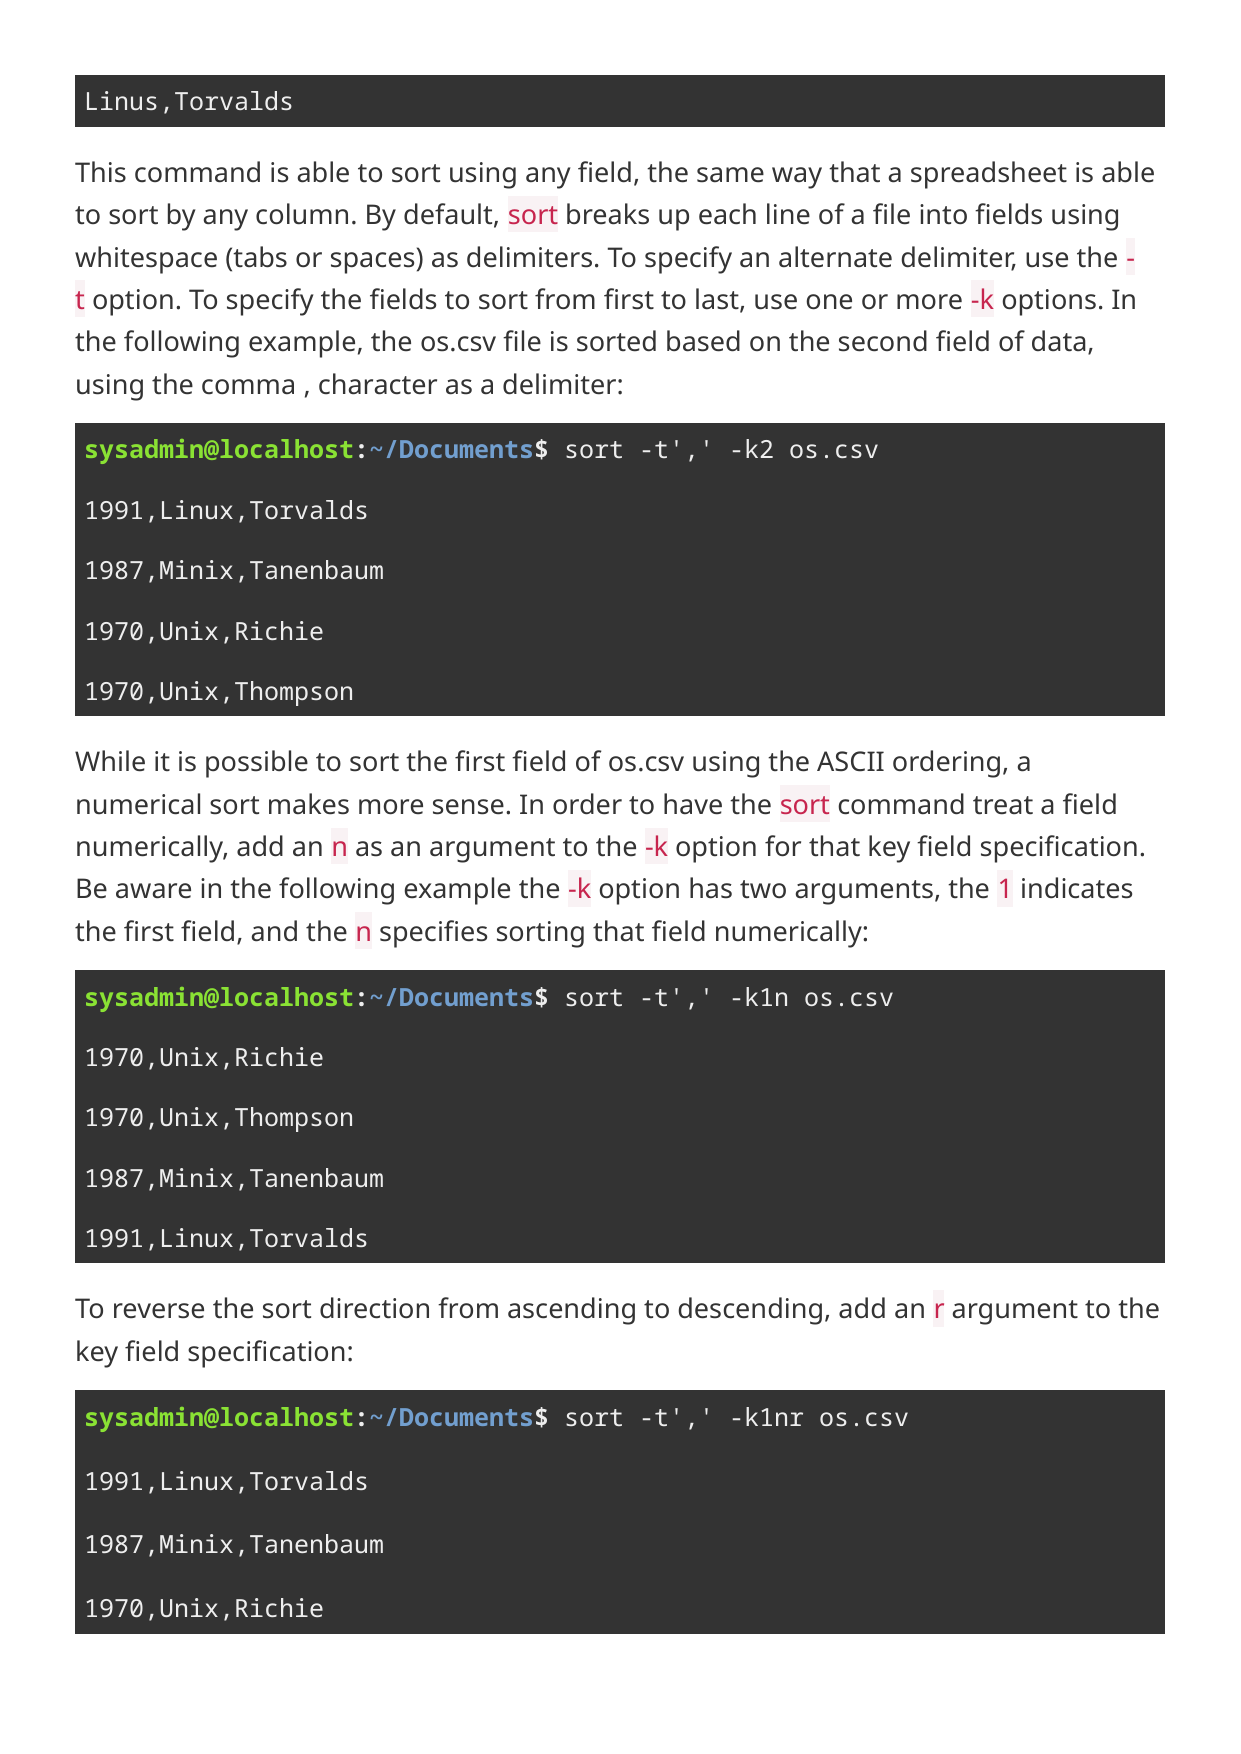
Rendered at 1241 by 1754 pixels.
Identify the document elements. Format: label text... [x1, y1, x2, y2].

text 1991,Linux,Torvalds [75, 483, 1165, 527]
text 1970,Unix,Richie [75, 604, 1165, 647]
text sysadmin@localhost:~/Documents$ sort -t',' -k2 os.csv [75, 423, 1165, 466]
text This command is able to sort using any field, the same way that a spreadsheet is able to sort by any column. By default, sort breaks up each line of a file into fields using whitespace (tabs or spaces) as delimiters. To specify an alternate delimiter, use the -t option. To specify the fields to sort from first to last, use one or more -k options. In the following example, the os.csv file is sorted based on the second field of data, using the comma , character as a delimiter: [75, 153, 1165, 402]
text 1970,Unix,Thompson [75, 1091, 1165, 1134]
text Linus,Torvalds [75, 75, 1165, 127]
text 1987,Minix,Tanenbaum [75, 1151, 1165, 1194]
text sysadmin@localhost:~/Documents$ sort -t',' -k1nr os.csv [75, 1390, 1165, 1433]
text 1970,Unix,Richie [75, 1582, 1165, 1634]
text sysadmin@localhost:~/Documents$ sort -t',' -k1n os.csv [75, 970, 1165, 1013]
text 1987,Minix,Tanenbaum [75, 544, 1165, 587]
text 1970,Unix,Richie [75, 1031, 1165, 1074]
text 1970,Unix,Thompson [75, 664, 1165, 716]
text While it is possible to sort the first field of os.csv using the ASCII ordering, a numerical sort makes more sense. In order to have the sort command treat a field numerically, add an n as an argument to the -k option for that key field specification. Be aware in the following example the -k option has two arguments, the 1 indicates the first field, and the n specifies sorting that field numerically: [75, 743, 1165, 949]
text 1991,Linux,Torvalds [75, 1212, 1165, 1263]
text 1991,Linux,Torvalds [75, 1454, 1165, 1497]
text To reverse the sort direction from ascending to descending, add an r argument to the key field specification: [75, 1290, 1165, 1369]
text 1987,Minix,Tanenbaum [75, 1518, 1165, 1561]
